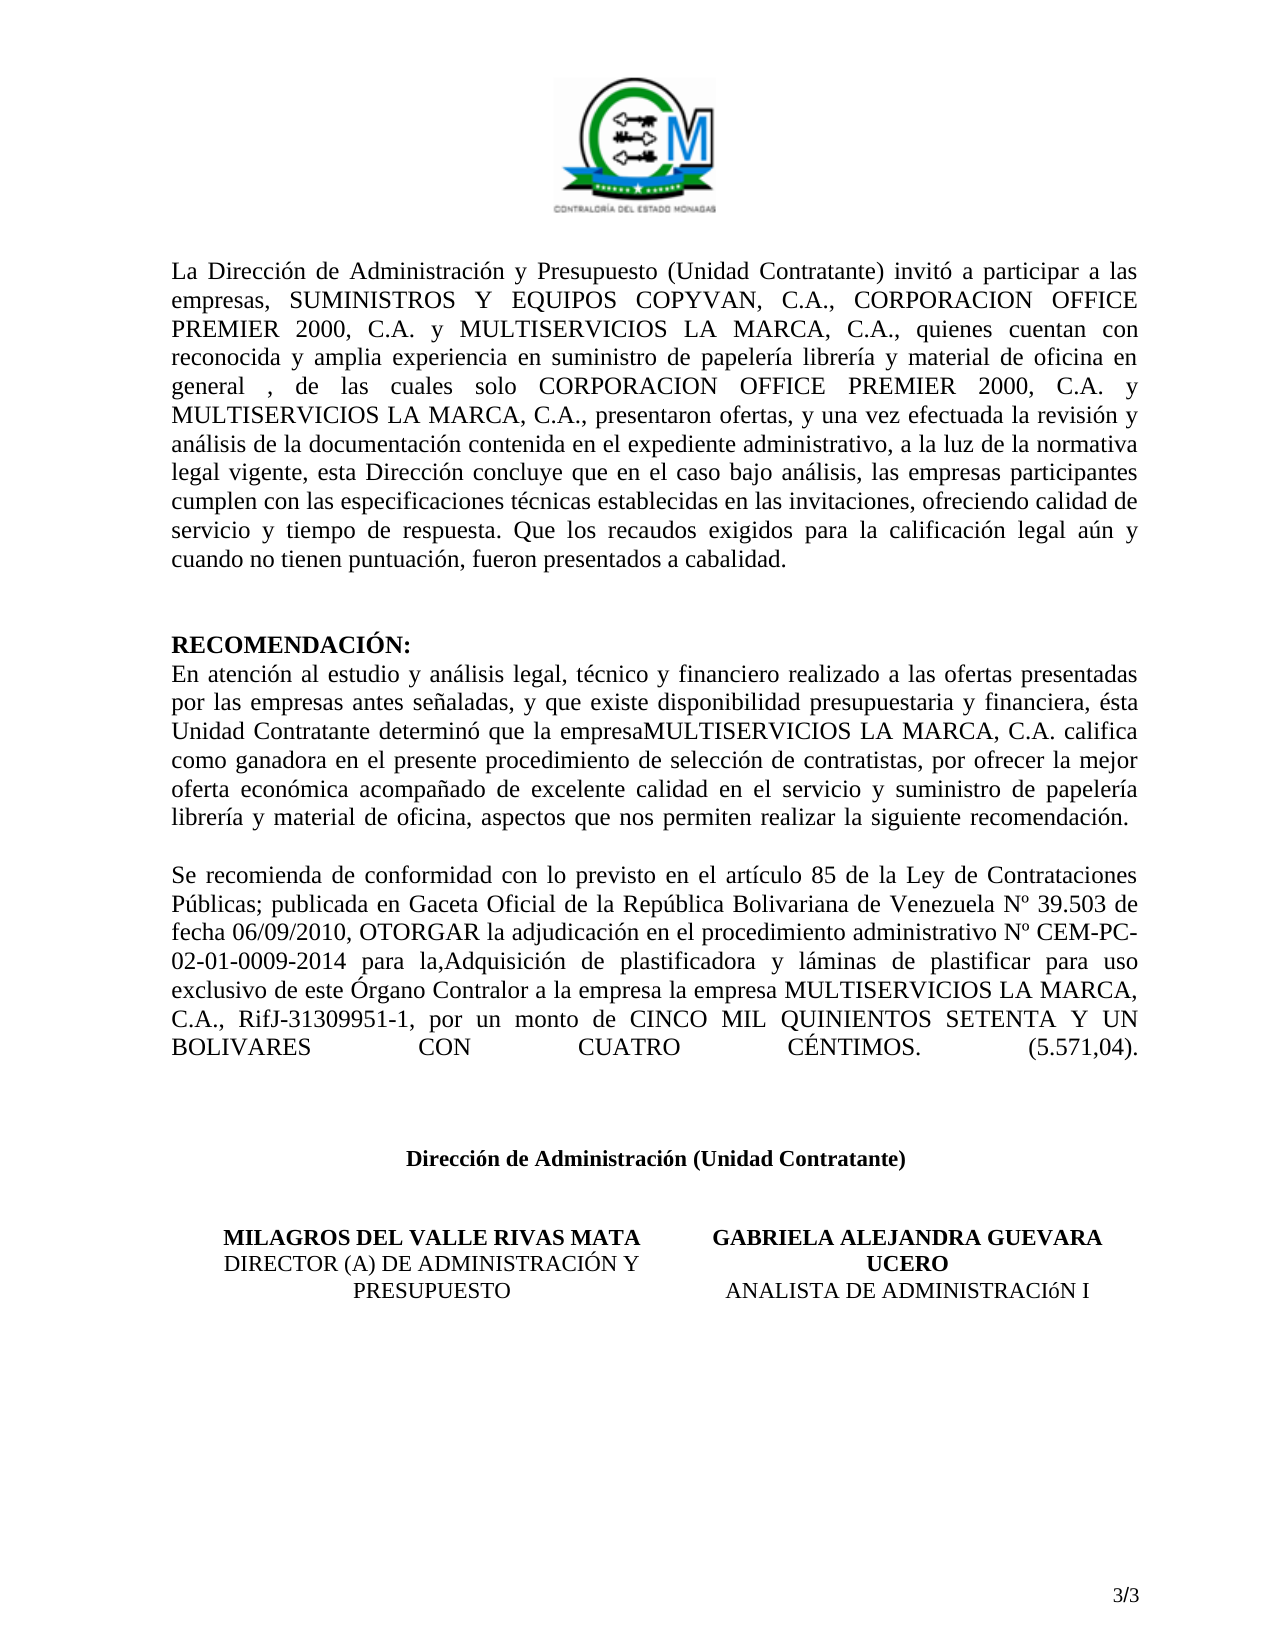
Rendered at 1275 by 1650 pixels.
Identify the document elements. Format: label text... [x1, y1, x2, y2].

text RECOMENDACIÓN: [171, 630, 1139, 659]
picture [551, 75, 719, 216]
table_cell MILAGROS DEL VALLE RIVAS MATA DIRECTOR (A) DE ADMINISTRACIÓN Y PRESUPUESTO [180, 1171, 683, 1329]
text La Dirección de Administración y Presupuesto (Unidad Contratante) invitó a participar a las empresas, SUMINISTROS Y EQUIPOS COPYVAN, C.A., CORPORACION OFFICE PREMIER 2000, C.A. y MULTISERVICIOS LA MARCA, C.A., quienes cuentan con reconocida y amplia experiencia en suministro de papelería librería y material de oficina en general , de las cuales solo CORPORACION OFFICE PREMIER 2000, C.A. y MULTISERVICIOS LA MARCA, C.A., presentaron ofertas, y una vez efectuada la revisión y análisis de la documentación contenida en el expediente administrativo, a la luz de la normativa legal vigente, esta Dirección concluye que en el caso bajo análisis, las empresas participantes cumplen con las especificaciones técnicas establecidas en las invitaciones, ofreciendo calidad de servicio y tiempo de respuesta. Que los recaudos exigidos para la calificación legal aún y cuando no tienen puntuación, fueron presentados a cabalidad. [171, 256, 1139, 572]
table_header Dirección de Administración (Unidad Contratante) [180, 1145, 1132, 1171]
text En atención al estudio y análisis legal, técnico y financiero realizado a las ofertas presentadas por las empresas antes señaladas, y que existe disponibilidad presupuestaria y financiera, ésta Unidad Contratante determinó que la empresaMULTISERVICIOS LA MARCA, C.A. califica como ganadora en el presente procedimiento de selección de contratistas, por ofrecer la mejor oferta económica acompañado de excelente calidad en el servicio y suministro de papelería librería y material de oficina, aspectos que nos permiten realizar la siguiente recomendación. Se recomienda de conformidad con lo previsto en el artículo 85 de la Ley de Contrataciones Públicas; publicada en Gaceta Oficial de la República Bolivariana de Venezuela Nº 39.503 de fecha 06/09/2010, OTORGAR la adjudicación en el procedimiento administrativo Nº CEM-PC-02-01-0009-2014 para la,Adquisición de plastificadora y láminas de plastificar para uso exclusivo de este Órgano Contralor a la empresa la empresa MULTISERVICIOS LA MARCA, C.A., RifJ-31309951-1, por un monto de CINCO MIL QUINIENTOS SETENTA Y UN BOLIVARES CON CUATRO CÉNTIMOS. (5.571,04). [171, 659, 1139, 1090]
table_cell GABRIELA ALEJANDRA GUEVARA UCERO ANALISTA DE ADMINISTRACIóN I [684, 1171, 1132, 1329]
